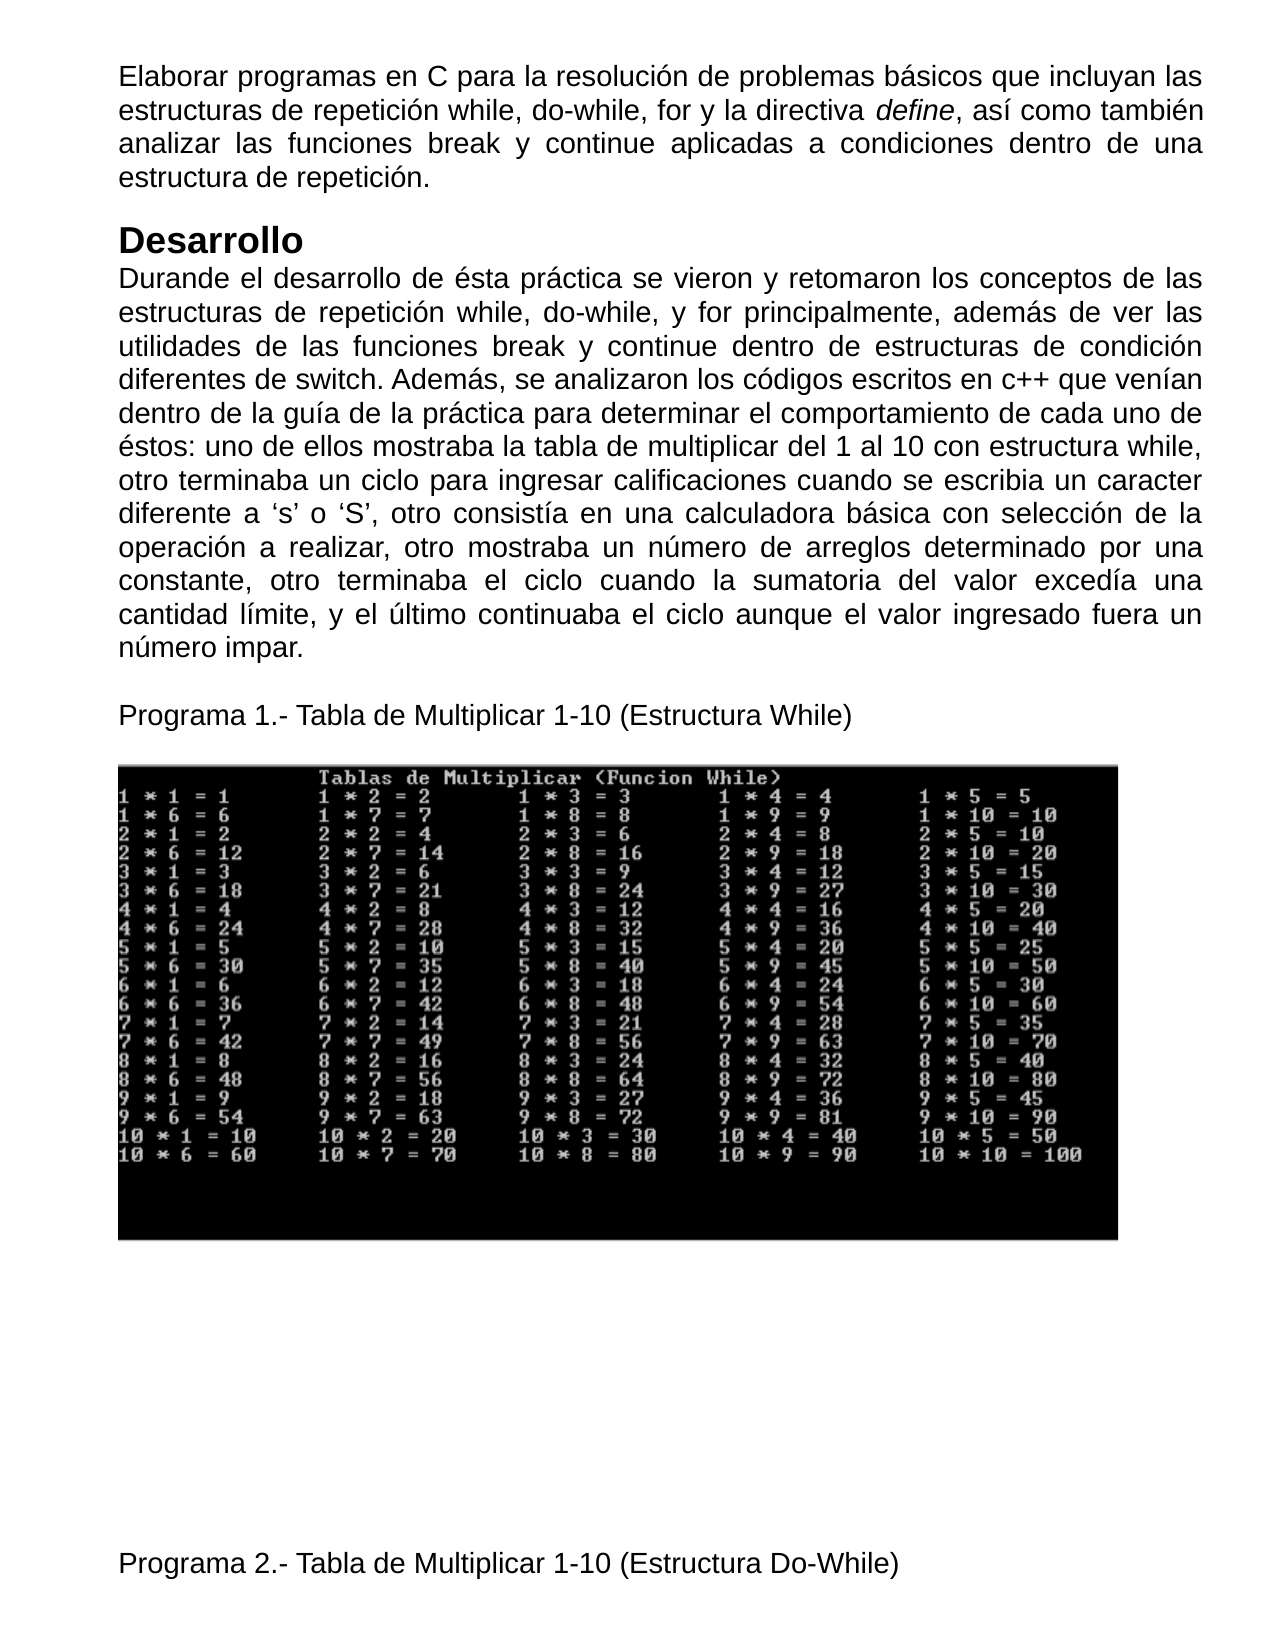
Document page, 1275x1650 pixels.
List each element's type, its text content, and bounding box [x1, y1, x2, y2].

text Desarrollo [118, 218, 1205, 261]
text Durande el desarrollo de ésta práctica se vieron y retomaron los conceptos de las estructuras de repetición while, do-while, y for principalmente, además de ver las utilidades de las funciones break y continue dentro de estructuras de condición diferentes de switch. Además, se analizaron los códigos escritos en c++ que venían dentro de la guía de la práctica para determinar el comportamiento de cada uno de éstos: uno de ellos mostraba la tabla de multiplicar del 1 al 10 con estructura while, otro terminaba un ciclo para ingresar calificaciones cuando se escribia un caracter diferente a ‘s’ o ‘S’, otro consistía en una calculadora básica con selección de la operación a realizar, otro mostraba un número de arreglos determinado por una constante, otro terminaba el ciclo cuando la sumatoria del valor excedía una cantidad límite, y el último continuaba el ciclo aunque el valor ingresado fuera un número impar. [118, 261, 1205, 664]
text Elaborar programas en C para la resolución de problemas básicos que incluyan las estructuras de repetición while, do-while, for y la directiva define, así como también analizar las funciones break y continue aplicadas a condiciones dentro de una estructura de repetición. [118, 59, 1205, 193]
text Programa 2.- Tabla de Multiplicar 1-10 (Estructura Do-While) [118, 1546, 1205, 1580]
text Programa 1.- Tabla de Multiplicar 1-10 (Estructura While) [118, 697, 1205, 731]
